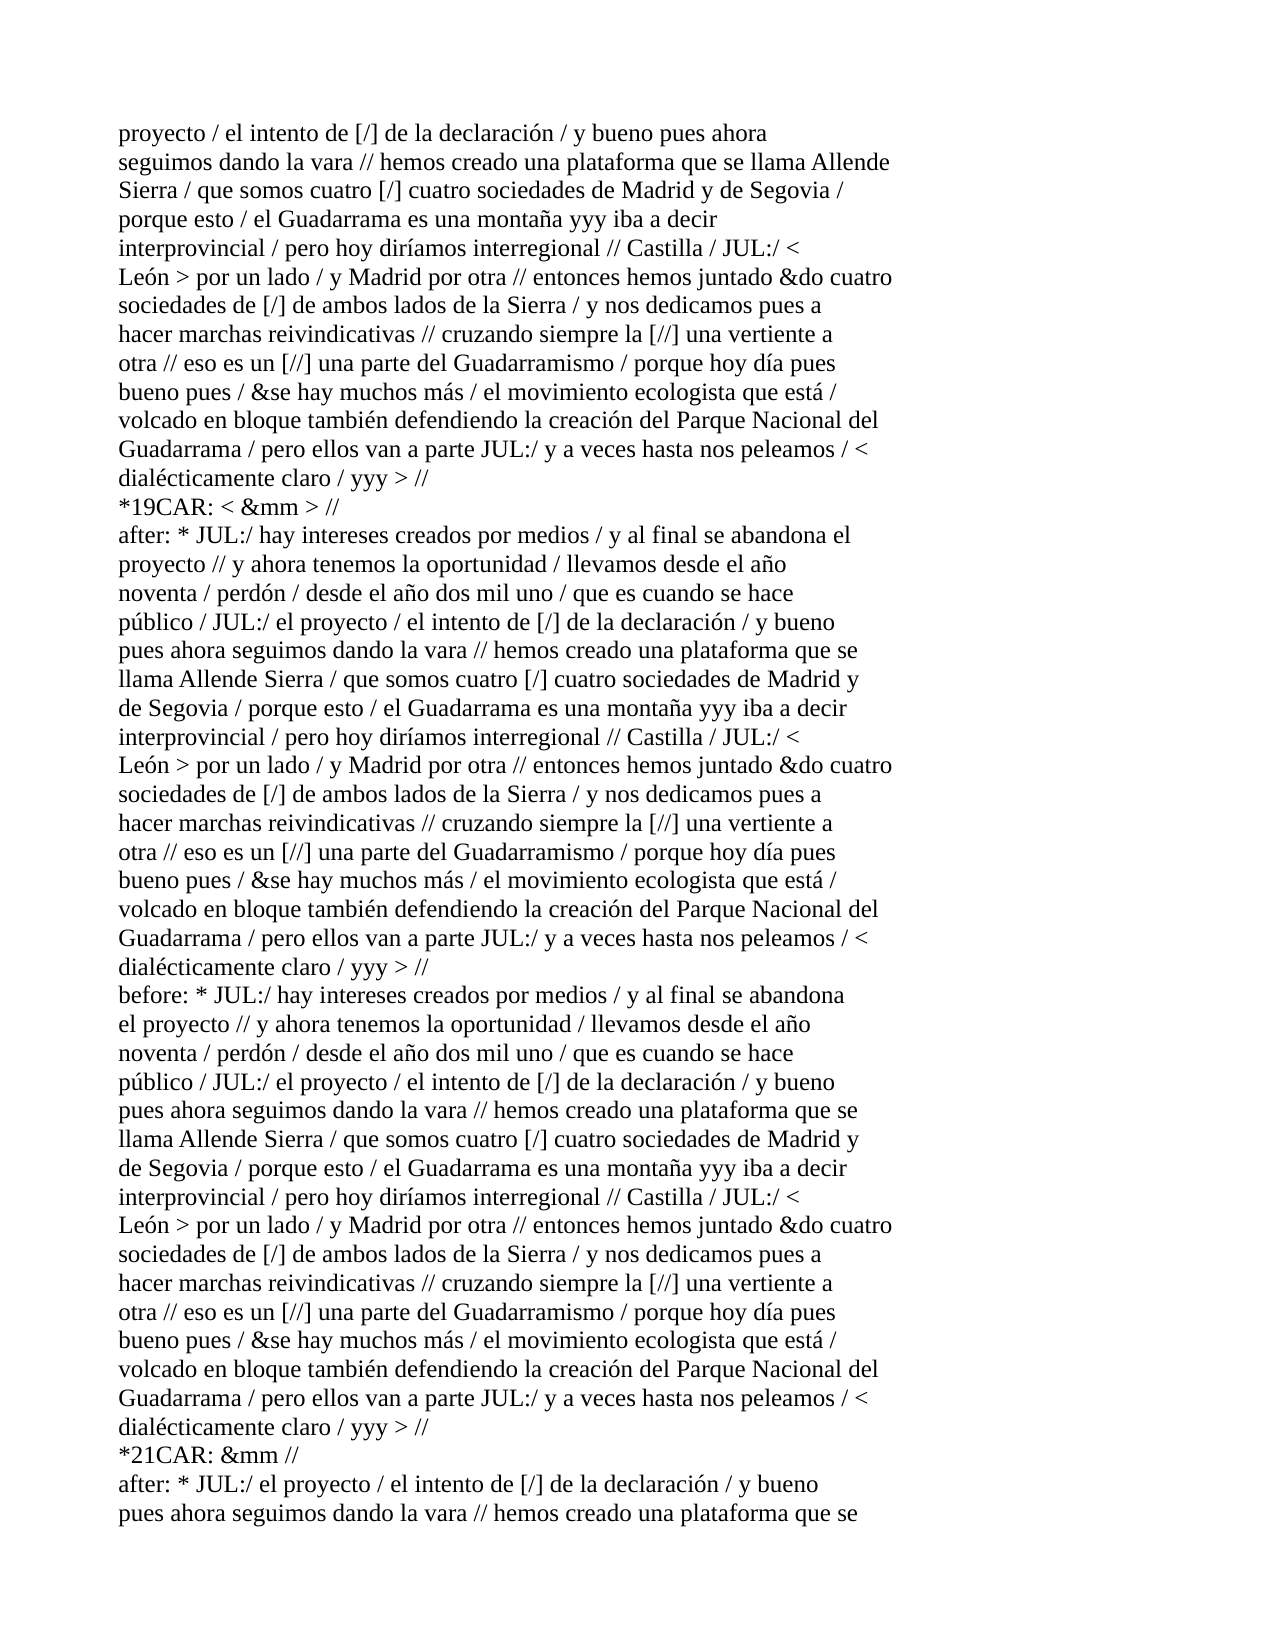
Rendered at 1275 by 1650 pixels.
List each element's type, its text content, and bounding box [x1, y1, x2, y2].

text pues ahora seguimos dando la vara // hemos creado una plataforma que se [118, 1096, 1157, 1124]
text sociedades de [/] de ambos lados de la Sierra / y nos dedicamos pues a [118, 779, 1157, 808]
text volcado en bloque también defendiendo la creación del Parque Nacional del [118, 406, 1157, 434]
text pues ahora seguimos dando la vara // hemos creado una plataforma que se [118, 636, 1157, 664]
text Guadarrama / pero ellos van a parte JUL:/ y a veces hasta nos peleamos / < [118, 434, 1157, 463]
text sociedades de [/] de ambos lados de la Sierra / y nos dedicamos pues a [118, 1239, 1157, 1268]
text porque esto / el Guadarrama es una montaña yyy iba a decir [118, 204, 1157, 233]
text otra // eso es un [//] una parte del Guadarramismo / porque hoy día pues [118, 348, 1157, 377]
text volcado en bloque también defendiendo la creación del Parque Nacional del [118, 1354, 1157, 1383]
text *21CAR: &mm // [118, 1441, 1157, 1469]
text after: * JUL:/ hay intereses creados por medios / y al final se abandona el [118, 521, 1157, 549]
text pues ahora seguimos dando la vara // hemos creado una plataforma que se [118, 1498, 1157, 1527]
text León > por un lado / y Madrid por otra // entonces hemos juntado &do cuatro [118, 262, 1157, 291]
text el proyecto // y ahora tenemos la oportunidad / llevamos desde el año [118, 1009, 1157, 1038]
text bueno pues / &se hay muchos más / el movimiento ecologista que está / [118, 377, 1157, 406]
text Guadarrama / pero ellos van a parte JUL:/ y a veces hasta nos peleamos / < [118, 1383, 1157, 1412]
text público / JUL:/ el proyecto / el intento de [/] de la declaración / y bueno [118, 607, 1157, 636]
text público / JUL:/ el proyecto / el intento de [/] de la declaración / y bueno [118, 1067, 1157, 1096]
text León > por un lado / y Madrid por otra // entonces hemos juntado &do cuatro [118, 1211, 1157, 1239]
text sociedades de [/] de ambos lados de la Sierra / y nos dedicamos pues a [118, 291, 1157, 319]
text proyecto / el intento de [/] de la declaración / y bueno pues ahora [118, 118, 1157, 147]
text interprovincial / pero hoy diríamos interregional // Castilla / JUL:/ < [118, 233, 1157, 262]
text *19CAR: < &mm > // [118, 492, 1157, 521]
text de Segovia / porque esto / el Guadarrama es una montaña yyy iba a decir [118, 693, 1157, 722]
text Sierra / que somos cuatro [/] cuatro sociedades de Madrid y de Segovia / [118, 176, 1157, 204]
text after: * JUL:/ el proyecto / el intento de [/] de la declaración / y bueno [118, 1469, 1157, 1498]
text otra // eso es un [//] una parte del Guadarramismo / porque hoy día pues [118, 1297, 1157, 1326]
text de Segovia / porque esto / el Guadarrama es una montaña yyy iba a decir [118, 1153, 1157, 1182]
text bueno pues / &se hay muchos más / el movimiento ecologista que está / [118, 866, 1157, 894]
text hacer marchas reivindicativas // cruzando siempre la [//] una vertiente a [118, 808, 1157, 837]
text before: * JUL:/ hay intereses creados por medios / y al final se abandona [118, 981, 1157, 1009]
text llama Allende Sierra / que somos cuatro [/] cuatro sociedades de Madrid y [118, 1124, 1157, 1153]
text otra // eso es un [//] una parte del Guadarramismo / porque hoy día pues [118, 837, 1157, 866]
text llama Allende Sierra / que somos cuatro [/] cuatro sociedades de Madrid y [118, 664, 1157, 693]
text bueno pues / &se hay muchos más / el movimiento ecologista que está / [118, 1326, 1157, 1354]
text Guadarrama / pero ellos van a parte JUL:/ y a veces hasta nos peleamos / < [118, 923, 1157, 952]
text noventa / perdón / desde el año dos mil uno / que es cuando se hace [118, 578, 1157, 607]
text dialécticamente claro / yyy > // [118, 463, 1157, 492]
text interprovincial / pero hoy diríamos interregional // Castilla / JUL:/ < [118, 1182, 1157, 1211]
text proyecto // y ahora tenemos la oportunidad / llevamos desde el año [118, 549, 1157, 578]
text seguimos dando la vara // hemos creado una plataforma que se llama Allende [118, 147, 1157, 176]
text noventa / perdón / desde el año dos mil uno / que es cuando se hace [118, 1038, 1157, 1067]
text dialécticamente claro / yyy > // [118, 1412, 1157, 1441]
text dialécticamente claro / yyy > // [118, 952, 1157, 981]
text León > por un lado / y Madrid por otra // entonces hemos juntado &do cuatro [118, 751, 1157, 779]
text hacer marchas reivindicativas // cruzando siempre la [//] una vertiente a [118, 319, 1157, 348]
text interprovincial / pero hoy diríamos interregional // Castilla / JUL:/ < [118, 722, 1157, 751]
text hacer marchas reivindicativas // cruzando siempre la [//] una vertiente a [118, 1268, 1157, 1297]
text volcado en bloque también defendiendo la creación del Parque Nacional del [118, 894, 1157, 923]
